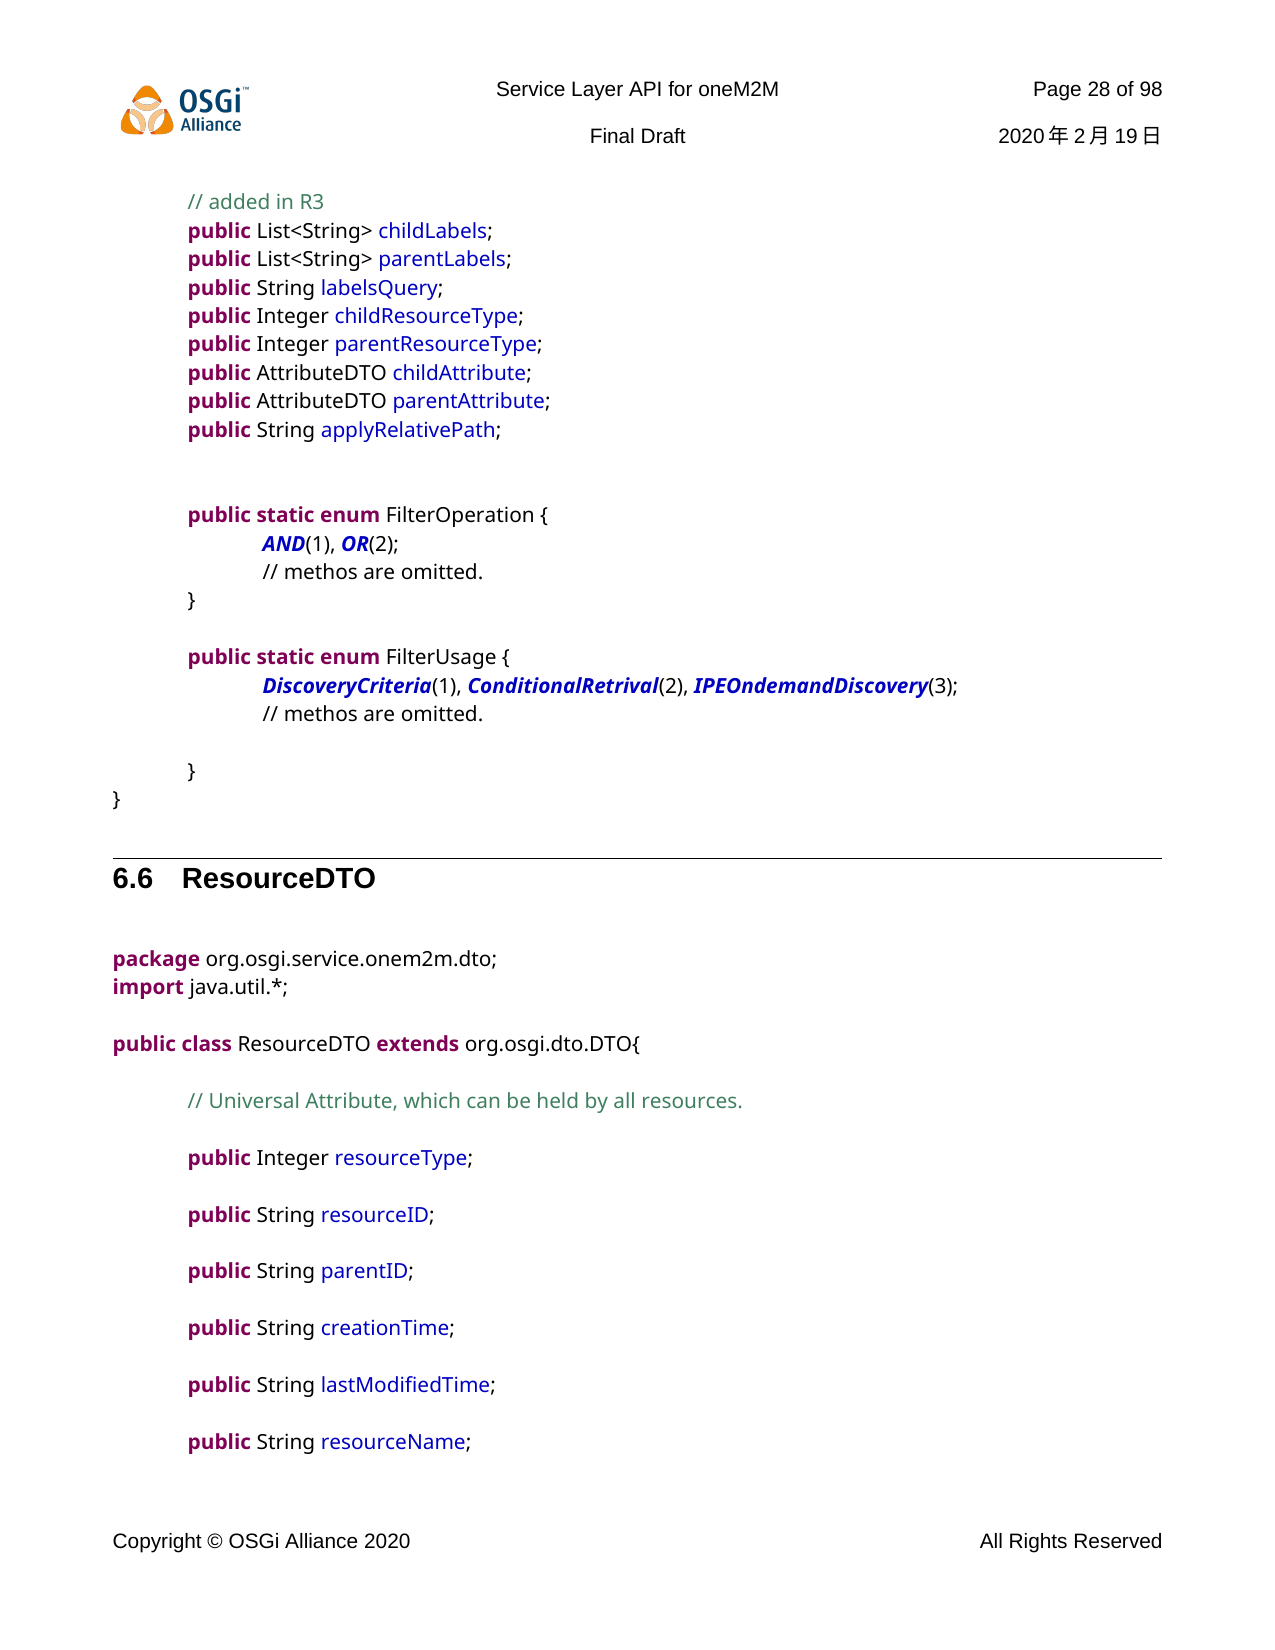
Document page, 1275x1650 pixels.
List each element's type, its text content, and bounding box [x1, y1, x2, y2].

text public AttributeDTO parentAttribute; [112, 386, 1162, 415]
text public List<String> parentLabels; [112, 244, 1162, 273]
text public static enum FilterOperation { [112, 500, 1162, 529]
text public String labelsQuery; [112, 273, 1162, 301]
text DiscoveryCriteria(1), ConditionalRetrival(2), IPEOndemandDiscovery(3); [112, 671, 1162, 699]
text } [112, 586, 1162, 614]
text // added in R3 [112, 187, 1162, 216]
text public String applyRelativePath; [112, 415, 1162, 443]
text public Integer resourceType; [112, 1143, 1162, 1171]
text public String resourceName; [112, 1427, 1162, 1456]
text public String resourceID; [112, 1200, 1162, 1228]
text public Integer childResourceType; [112, 301, 1162, 329]
text public String lastModifiedTime; [112, 1370, 1162, 1399]
text // methos are omitted. [112, 557, 1162, 586]
text public String creationTime; [112, 1313, 1162, 1342]
text // methos are omitted. [112, 699, 1162, 728]
text // Universal Attribute, which can be held by all resources. [112, 1086, 1162, 1114]
text package org.osgi.service.onem2m.dto; [112, 944, 1162, 972]
text public Integer parentResourceType; [112, 329, 1162, 358]
text public String parentID; [112, 1257, 1162, 1285]
picture [113, 78, 257, 142]
text AND(1), OR(2); [112, 529, 1162, 557]
text public class ResourceDTO extends org.osgi.dto.DTO{ [112, 1029, 1162, 1057]
subtitle ResourceDTO [112, 859, 1162, 895]
text public static enum FilterUsage { [112, 642, 1162, 671]
text import java.util.*; [112, 972, 1162, 1001]
text public AttributeDTO childAttribute; [112, 358, 1162, 386]
text public List<String> childLabels; [112, 216, 1162, 244]
text } [112, 756, 1162, 784]
text } [112, 784, 1162, 813]
